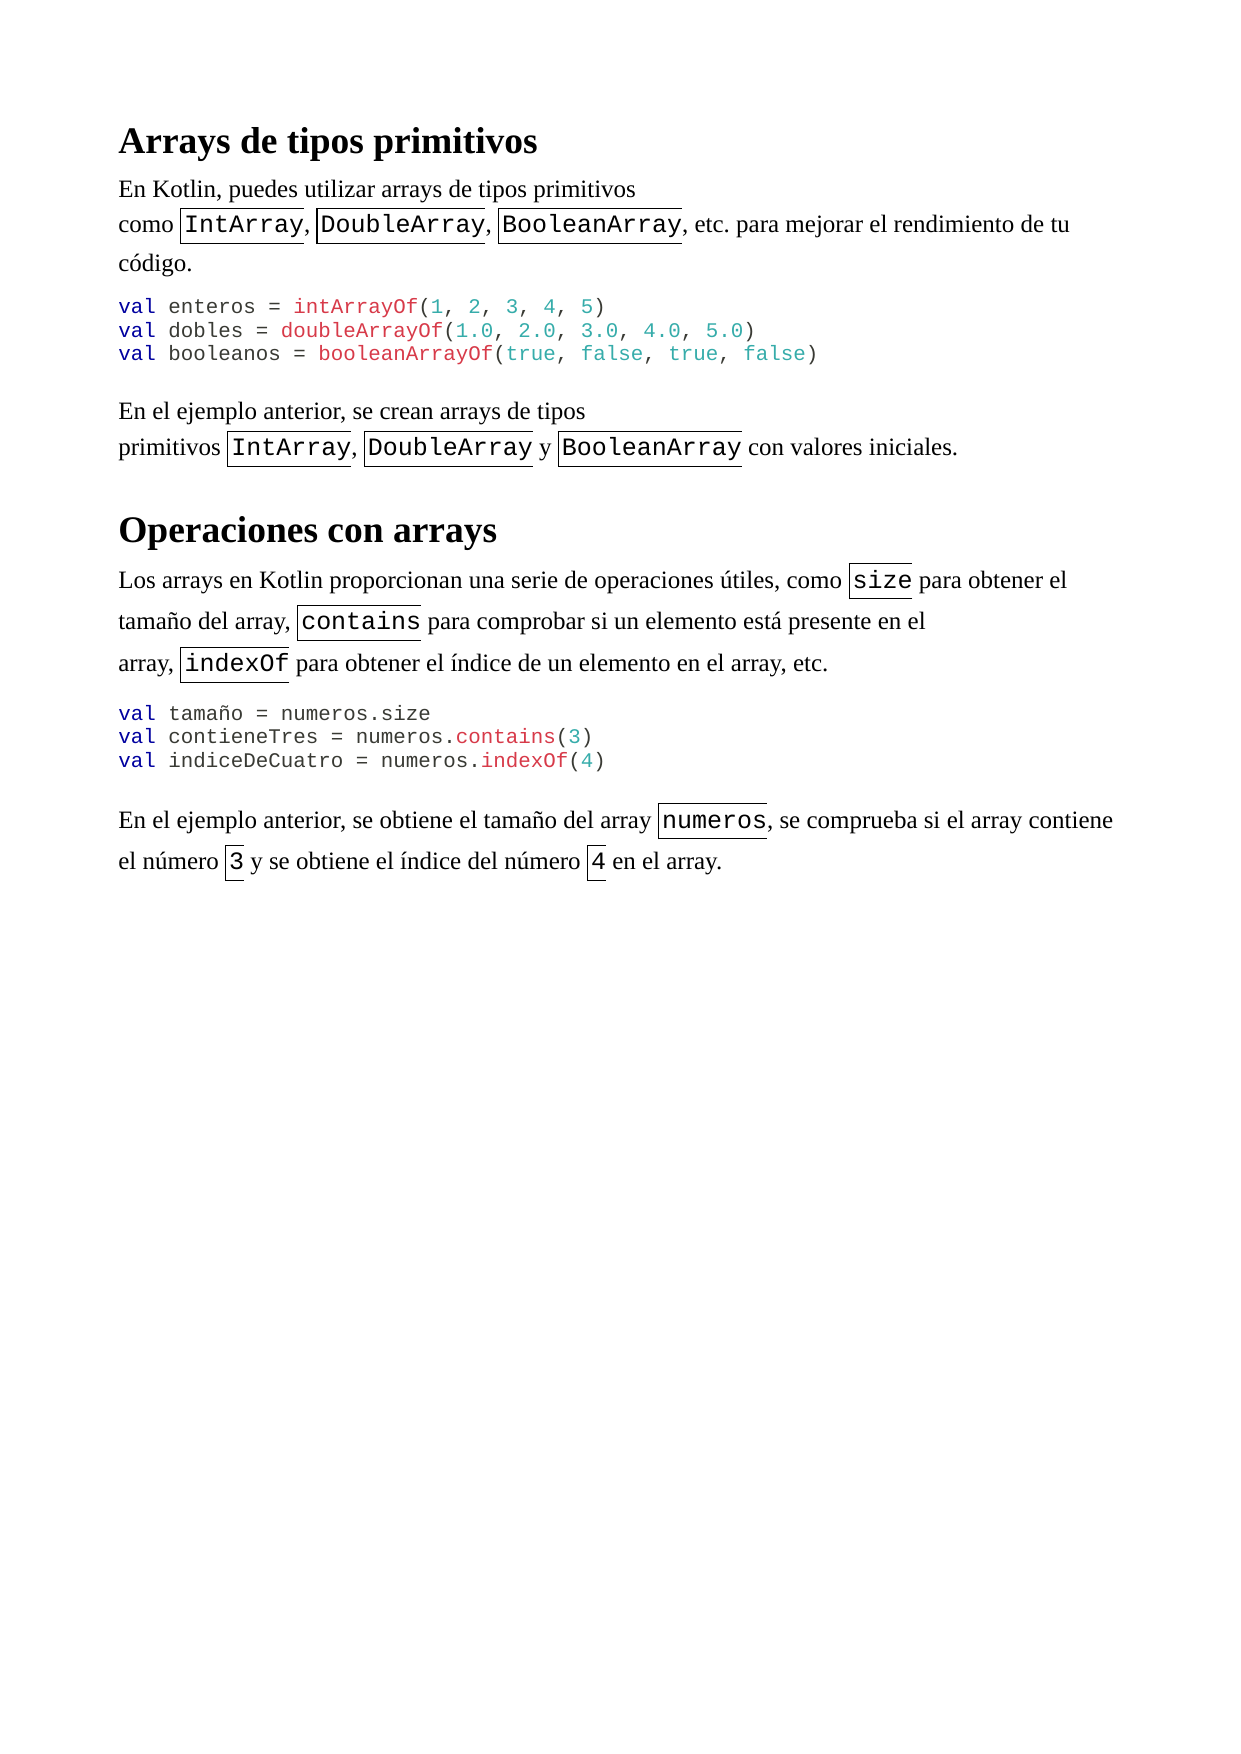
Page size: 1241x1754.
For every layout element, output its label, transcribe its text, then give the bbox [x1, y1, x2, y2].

text val tamaño = numeros.size [118, 703, 1122, 727]
text Los arrays en Kotlin proporcionan una serie de operaciones útiles, como size para obtener el tamaño del array, contains para comprobar si un elemento está presente en el array, indexOf para obtener el índice de un elemento en el array, etc. [118, 563, 1122, 683]
text val contieneTres = numeros.contains(3) [118, 727, 1122, 750]
text val indiceDeCuatro = numeros.indexOf(4) [118, 750, 1122, 774]
text val dobles = doubleArrayOf(1.0, 2.0, 3.0, 4.0, 5.0) [118, 320, 1122, 343]
text En el ejemplo anterior, se crean arrays de tipos primitivos IntArray, DoubleArray y BooleanArray con valores iniciales. [118, 396, 1122, 467]
subtitle Operaciones con arrays​ [118, 508, 1122, 551]
text En el ejemplo anterior, se obtiene el tamaño del array numeros, se comprueba si el array contiene el número 3 y se obtiene el índice del número 4 en el array. [118, 803, 1122, 881]
subtitle Arrays de tipos primitivos​ [118, 118, 1122, 161]
text En Kotlin, puedes utilizar arrays de tipos primitivos como IntArray, DoubleArray, BooleanArray, etc. para mejorar el rendimiento de tu código. [118, 174, 1122, 277]
text val enteros = intArrayOf(1, 2, 3, 4, 5) [118, 296, 1122, 320]
text val booleanos = booleanArrayOf(true, false, true, false) [118, 343, 1122, 367]
